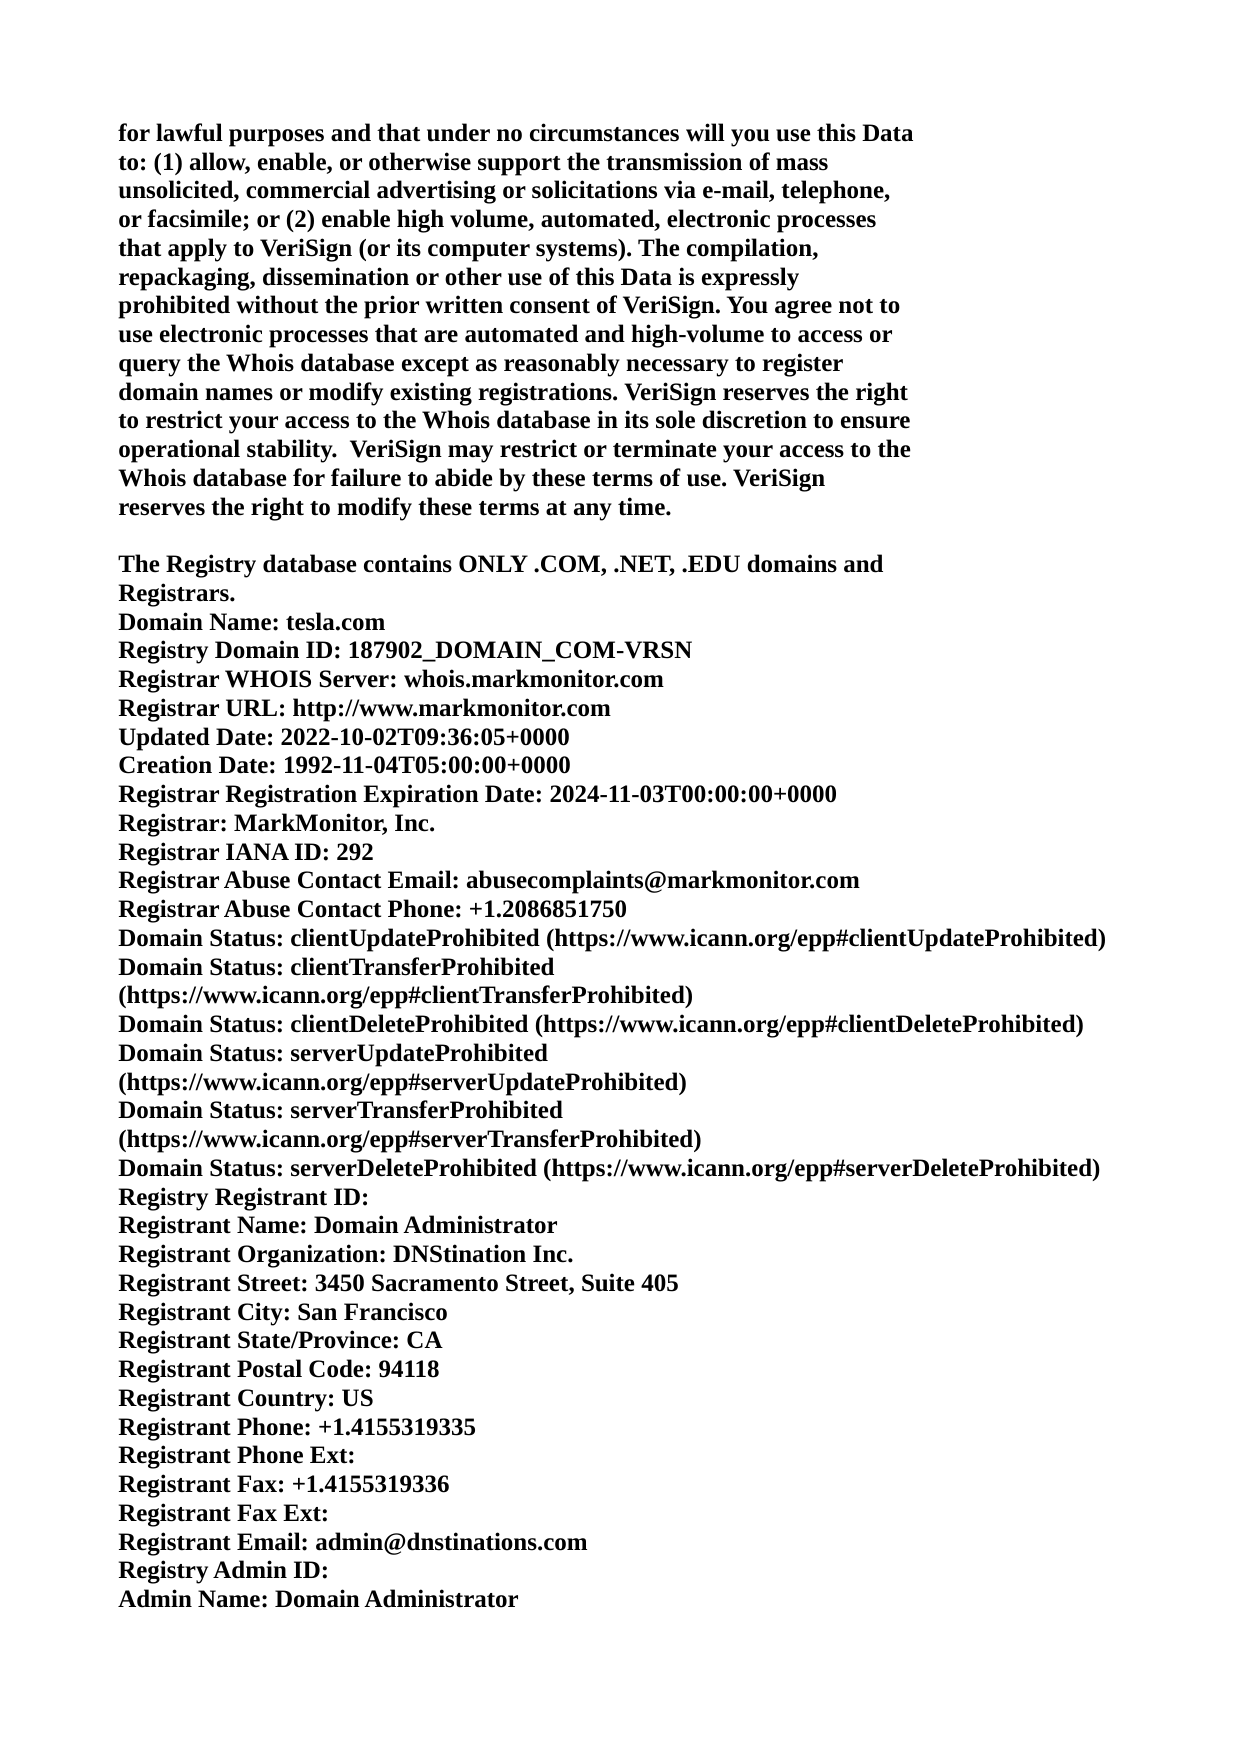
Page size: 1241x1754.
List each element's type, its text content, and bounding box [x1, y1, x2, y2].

text Registrar URL: http://www.markmonitor.com [118, 693, 1122, 722]
text Registrant Email: admin@dnstinations.com [118, 1527, 1122, 1556]
text Registrar Abuse Contact Email: abusecomplaints@markmonitor.com [118, 866, 1122, 894]
text Registrar Registration Expiration Date: 2024-11-03T00:00:00+0000 [118, 779, 1122, 808]
text Registrant Organization: DNStination Inc. [118, 1239, 1122, 1268]
text Registrar: MarkMonitor, Inc. [118, 808, 1122, 837]
text Registrant Country: US [118, 1383, 1122, 1412]
text unsolicited, commercial advertising or solicitations via e-mail, telephone, [118, 176, 1122, 204]
text Registry Admin ID: [118, 1556, 1122, 1584]
text Registrars. [118, 578, 1122, 607]
text Domain Status: clientTransferProhibited (https://www.icann.org/epp#clientTransferProhibited) [118, 952, 1122, 1009]
text reserves the right to modify these terms at any time. [118, 492, 1122, 521]
text to: (1) allow, enable, or otherwise support the transmission of mass [118, 147, 1122, 176]
text Registrant Phone: +1.4155319335 [118, 1412, 1122, 1441]
text repackaging, dissemination or other use of this Data is expressly [118, 262, 1122, 291]
text Registrant Street: 3450 Sacramento Street, Suite 405 [118, 1268, 1122, 1297]
text Admin Name: Domain Administrator [118, 1584, 1122, 1613]
text to restrict your access to the Whois database in its sole discretion to ensure [118, 406, 1122, 434]
text Creation Date: 1992-11-04T05:00:00+0000 [118, 751, 1122, 779]
text prohibited without the prior written consent of VeriSign. You agree not to [118, 291, 1122, 319]
text Registrant Name: Domain Administrator [118, 1211, 1122, 1239]
text Registry Domain ID: 187902_DOMAIN_COM-VRSN [118, 636, 1122, 664]
text Domain Status: clientUpdateProhibited (https://www.icann.org/epp#clientUpdateProhibited) [118, 923, 1122, 952]
text Domain Status: serverDeleteProhibited (https://www.icann.org/epp#serverDeleteProhibited) [118, 1153, 1122, 1182]
text Registrar Abuse Contact Phone: +1.2086851750 [118, 894, 1122, 923]
text Domain Status: serverUpdateProhibited (https://www.icann.org/epp#serverUpdateProhibited) [118, 1038, 1122, 1096]
text Whois database for failure to abide by these terms of use. VeriSign [118, 463, 1122, 492]
text Domain Status: clientDeleteProhibited (https://www.icann.org/epp#clientDeleteProhibited) [118, 1009, 1122, 1038]
text Domain Name: tesla.com [118, 607, 1122, 636]
text The Registry database contains ONLY .COM, .NET, .EDU domains and [118, 549, 1122, 578]
text Registrant State/Province: CA [118, 1326, 1122, 1354]
text Registrant Phone Ext: [118, 1441, 1122, 1469]
text for lawful purposes and that under no circumstances will you use this Data [118, 118, 1122, 147]
text operational stability. VeriSign may restrict or terminate your access to the [118, 434, 1122, 463]
text or facsimile; or (2) enable high volume, automated, electronic processes [118, 204, 1122, 233]
text use electronic processes that are automated and high-volume to access or [118, 319, 1122, 348]
text Registrant Postal Code: 94118 [118, 1354, 1122, 1383]
text Registrar IANA ID: 292 [118, 837, 1122, 866]
text that apply to VeriSign (or its computer systems). The compilation, [118, 233, 1122, 262]
text Domain Status: serverTransferProhibited (https://www.icann.org/epp#serverTransferProhibited) [118, 1096, 1122, 1153]
text Registrant City: San Francisco [118, 1297, 1122, 1326]
text query the Whois database except as reasonably necessary to register [118, 348, 1122, 377]
text Updated Date: 2022-10-02T09:36:05+0000 [118, 722, 1122, 751]
text Registrant Fax Ext: [118, 1498, 1122, 1527]
text Registrar WHOIS Server: whois.markmonitor.com [118, 664, 1122, 693]
text Registry Registrant ID: [118, 1182, 1122, 1211]
text domain names or modify existing registrations. VeriSign reserves the right [118, 377, 1122, 406]
text Registrant Fax: +1.4155319336 [118, 1469, 1122, 1498]
